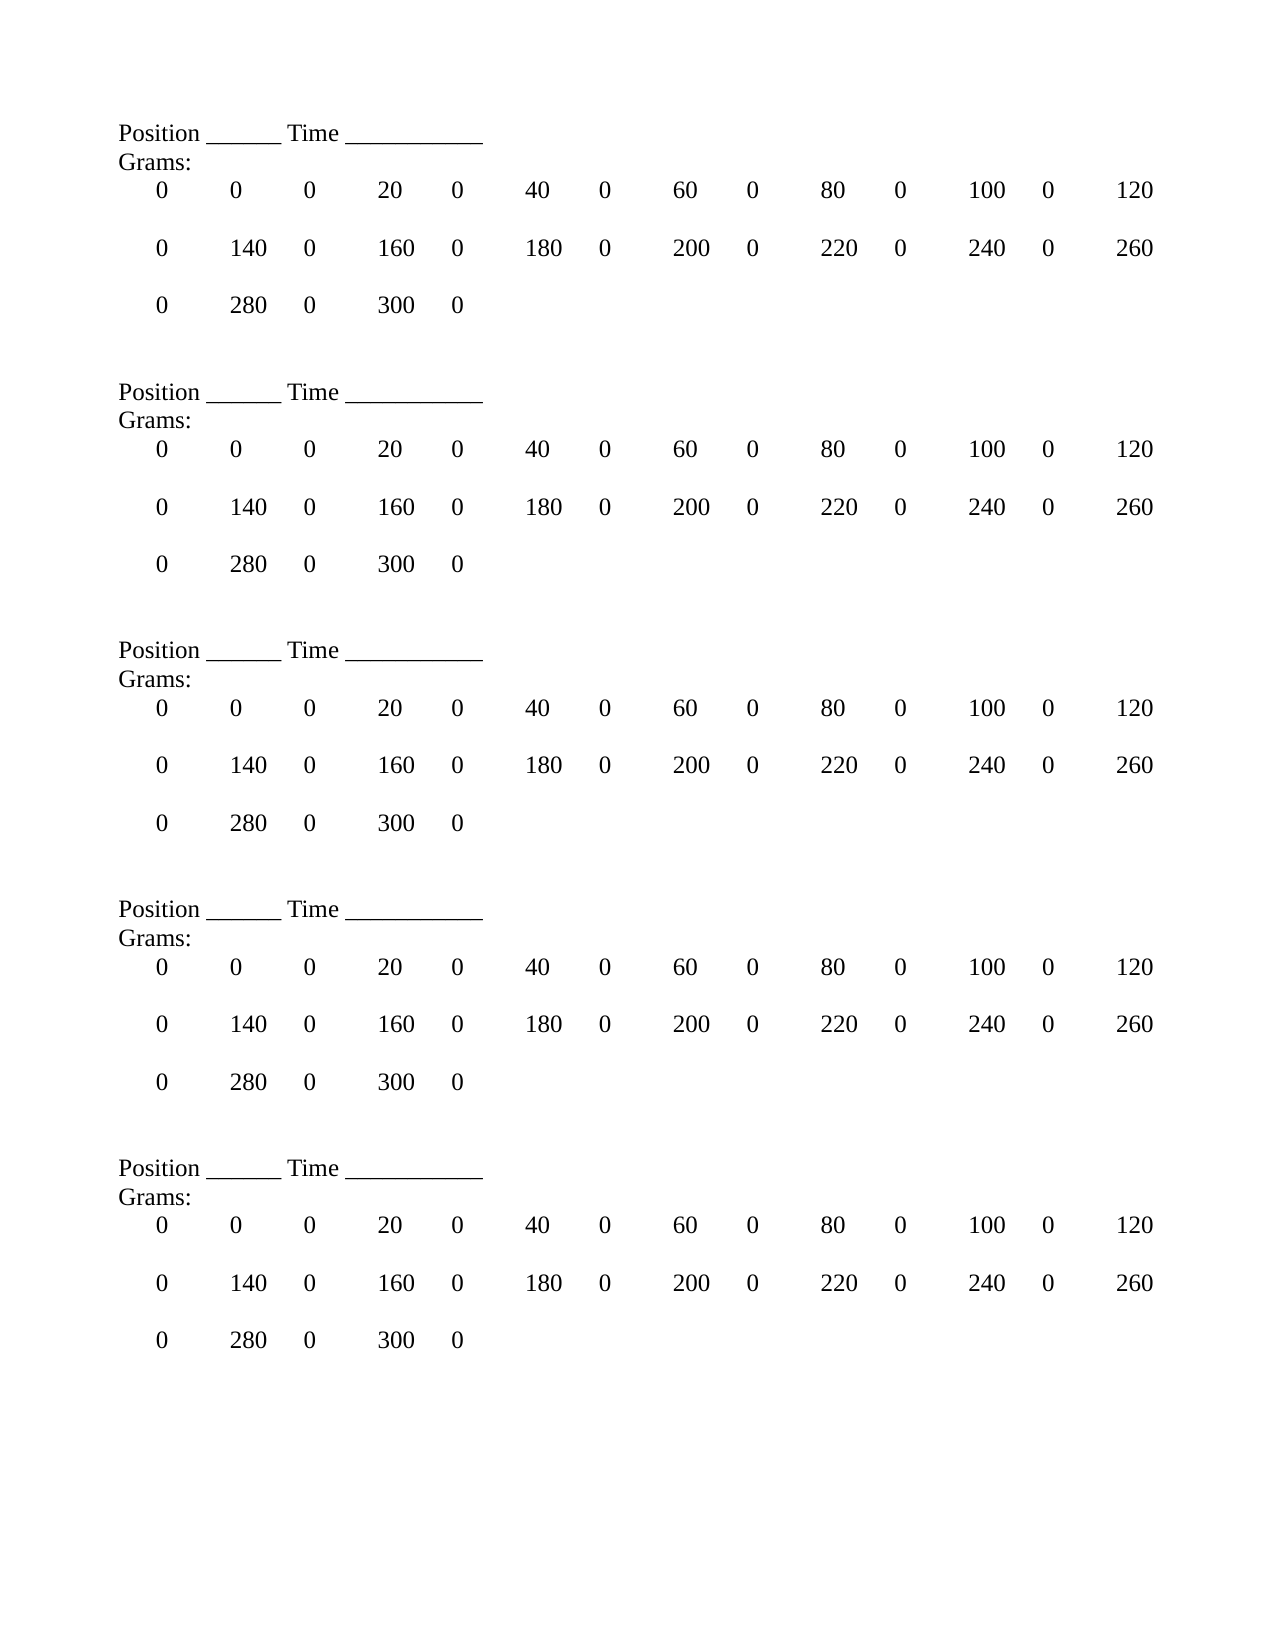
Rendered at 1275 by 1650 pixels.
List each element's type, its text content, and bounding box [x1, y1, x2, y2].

text Position ______ Time ___________ [118, 894, 1157, 923]
text Position ______ Time ___________ [118, 118, 1157, 147]
list 0 140 0 160 0 180 0 200 0 220 0 240 0 260 [156, 751, 1157, 808]
list 0 0 0 20 0 40 0 60 0 80 0 100 0 120 [156, 693, 1157, 751]
text Grams: [118, 147, 1157, 176]
list 0 140 0 160 0 180 0 200 0 220 0 240 0 260 [156, 492, 1157, 549]
list 0 280 0 300 0 [156, 1067, 1157, 1096]
list 0 280 0 300 0 [156, 291, 1157, 319]
list 0 280 0 300 0 [156, 808, 1157, 837]
list 0 280 0 300 0 [156, 1326, 1157, 1354]
text Position ______ Time ___________ [118, 377, 1157, 406]
text Grams: [118, 923, 1157, 952]
text Position ______ Time ___________ [118, 636, 1157, 664]
text Grams: [118, 1182, 1157, 1211]
list 0 0 0 20 0 40 0 60 0 80 0 100 0 120 [156, 434, 1157, 492]
text Grams: [118, 406, 1157, 434]
list 0 140 0 160 0 180 0 200 0 220 0 240 0 260 [156, 1009, 1157, 1067]
text Grams: [118, 664, 1157, 693]
list 0 0 0 20 0 40 0 60 0 80 0 100 0 120 [156, 1211, 1157, 1268]
list 0 280 0 300 0 [156, 549, 1157, 578]
list 0 0 0 20 0 40 0 60 0 80 0 100 0 120 [156, 176, 1157, 233]
list 0 0 0 20 0 40 0 60 0 80 0 100 0 120 [156, 952, 1157, 1009]
list 0 140 0 160 0 180 0 200 0 220 0 240 0 260 [156, 233, 1157, 291]
text Position ______ Time ___________ [118, 1153, 1157, 1182]
list 0 140 0 160 0 180 0 200 0 220 0 240 0 260 [156, 1268, 1157, 1326]
